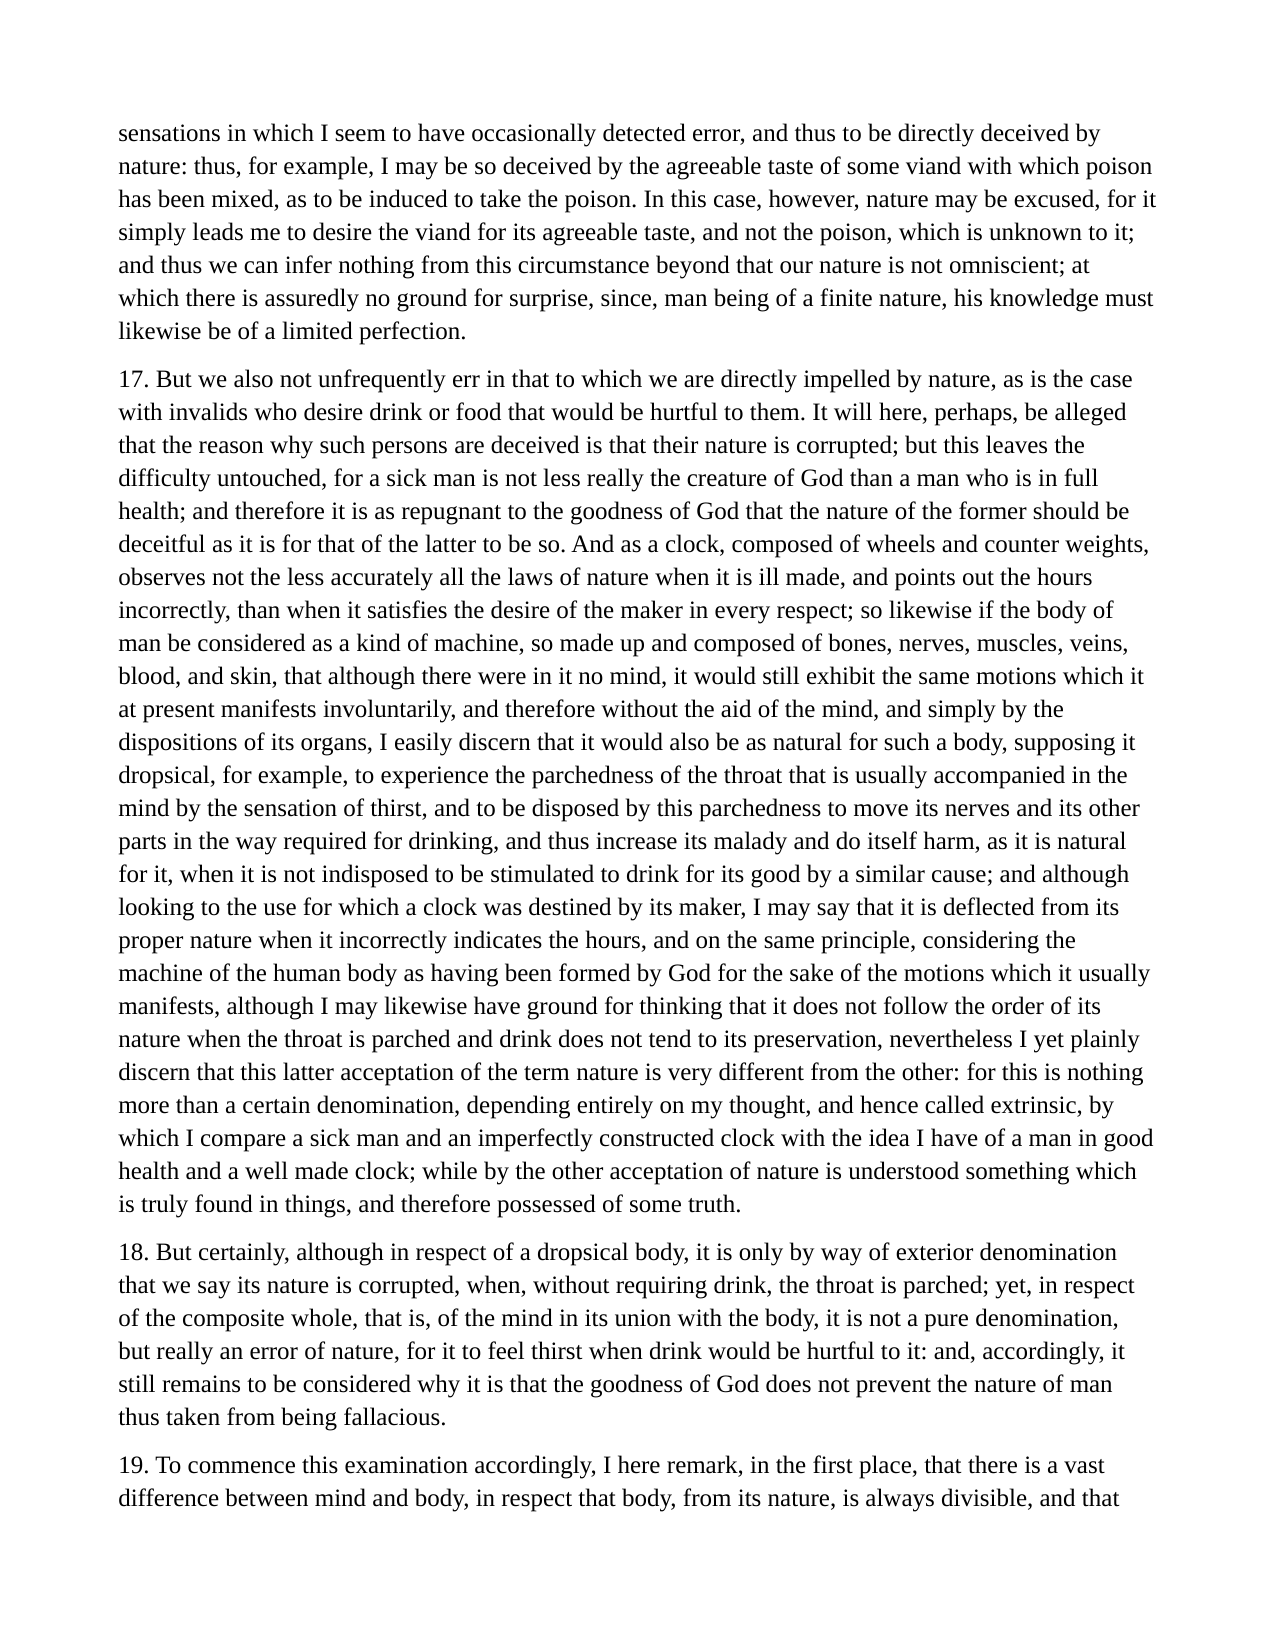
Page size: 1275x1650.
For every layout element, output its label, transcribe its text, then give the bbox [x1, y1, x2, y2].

text 18. But certainly, although in respect of a dropsical body, it is only by way of exterior denomination that we say its nature is corrupted, when, without requiring drink, the throat is parched; yet, in respect of the composite whole, that is, of the mind in its union with the body, it is not a pure denomination, but really an error of nature, for it to feel thirst when drink would be hurtful to it: and, accordingly, it still remains to be considered why it is that the goodness of God does not prevent the nature of man thus taken from being fallacious. [118, 1237, 1157, 1431]
text 17. But we also not unfrequently err in that to which we are directly impelled by nature, as is the case with invalids who desire drink or food that would be hurtful to them. It will here, perhaps, be alleged that the reason why such persons are deceived is that their nature is corrupted; but this leaves the difficulty untouched, for a sick man is not less really the creature of God than a man who is in full health; and therefore it is as repugnant to the goodness of God that the nature of the former should be deceitful as it is for that of the latter to be so. And as a clock, composed of wheels and counter weights, observes not the less accurately all the laws of nature when it is ill made, and points out the hours incorrectly, than when it satisfies the desire of the maker in every respect; so likewise if the body of man be considered as a kind of machine, so made up and composed of bones, nerves, muscles, veins, blood, and skin, that although there were in it no mind, it would still exhibit the same motions which it at present manifests involuntarily, and therefore without the aid of the mind, and simply by the dispositions of its organs, I easily discern that it would also be as natural for such a body, supposing it dropsical, for example, to experience the parchedness of the throat that is usually accompanied in the mind by the sensation of thirst, and to be disposed by this parchedness to move its nerves and its other parts in the way required for drinking, and thus increase its malady and do itself harm, as it is natural for it, when it is not indisposed to be stimulated to drink for its good by a similar cause; and although looking to the use for which a clock was destined by its maker, I may say that it is deflected from its proper nature when it incorrectly indicates the hours, and on the same principle, considering the machine of the human body as having been formed by God for the sake of the motions which it usually manifests, although I may likewise have ground for thinking that it does not follow the order of its nature when the throat is parched and drink does not tend to its preservation, nevertheless I yet plainly discern that this latter acceptation of the term nature is very different from the other: for this is nothing more than a certain denomination, depending entirely on my thought, and hence called extrinsic, by which I compare a sick man and an imperfectly constructed clock with the idea I have of a man in good health and a well made clock; while by the other acceptation of nature is understood something which is truly found in things, and therefore possessed of some truth. [118, 364, 1157, 1218]
text 19. To commence this examination accordingly, I here remark, in the first place, that there is a vast difference between mind and body, in respect that body, from its nature, is always divisible, and that [118, 1450, 1157, 1511]
text sensations in which I seem to have occasionally detected error, and thus to be directly deceived by nature: thus, for example, I may be so deceived by the agreeable taste of some viand with which poison has been mixed, as to be induced to take the poison. In this case, however, nature may be excused, for it simply leads me to desire the viand for its agreeable taste, and not the poison, which is unknown to it; and thus we can infer nothing from this circumstance beyond that our nature is not omniscient; at which there is assuredly no ground for surprise, since, man being of a finite nature, his knowledge must likewise be of a limited perfection. [118, 118, 1157, 345]
